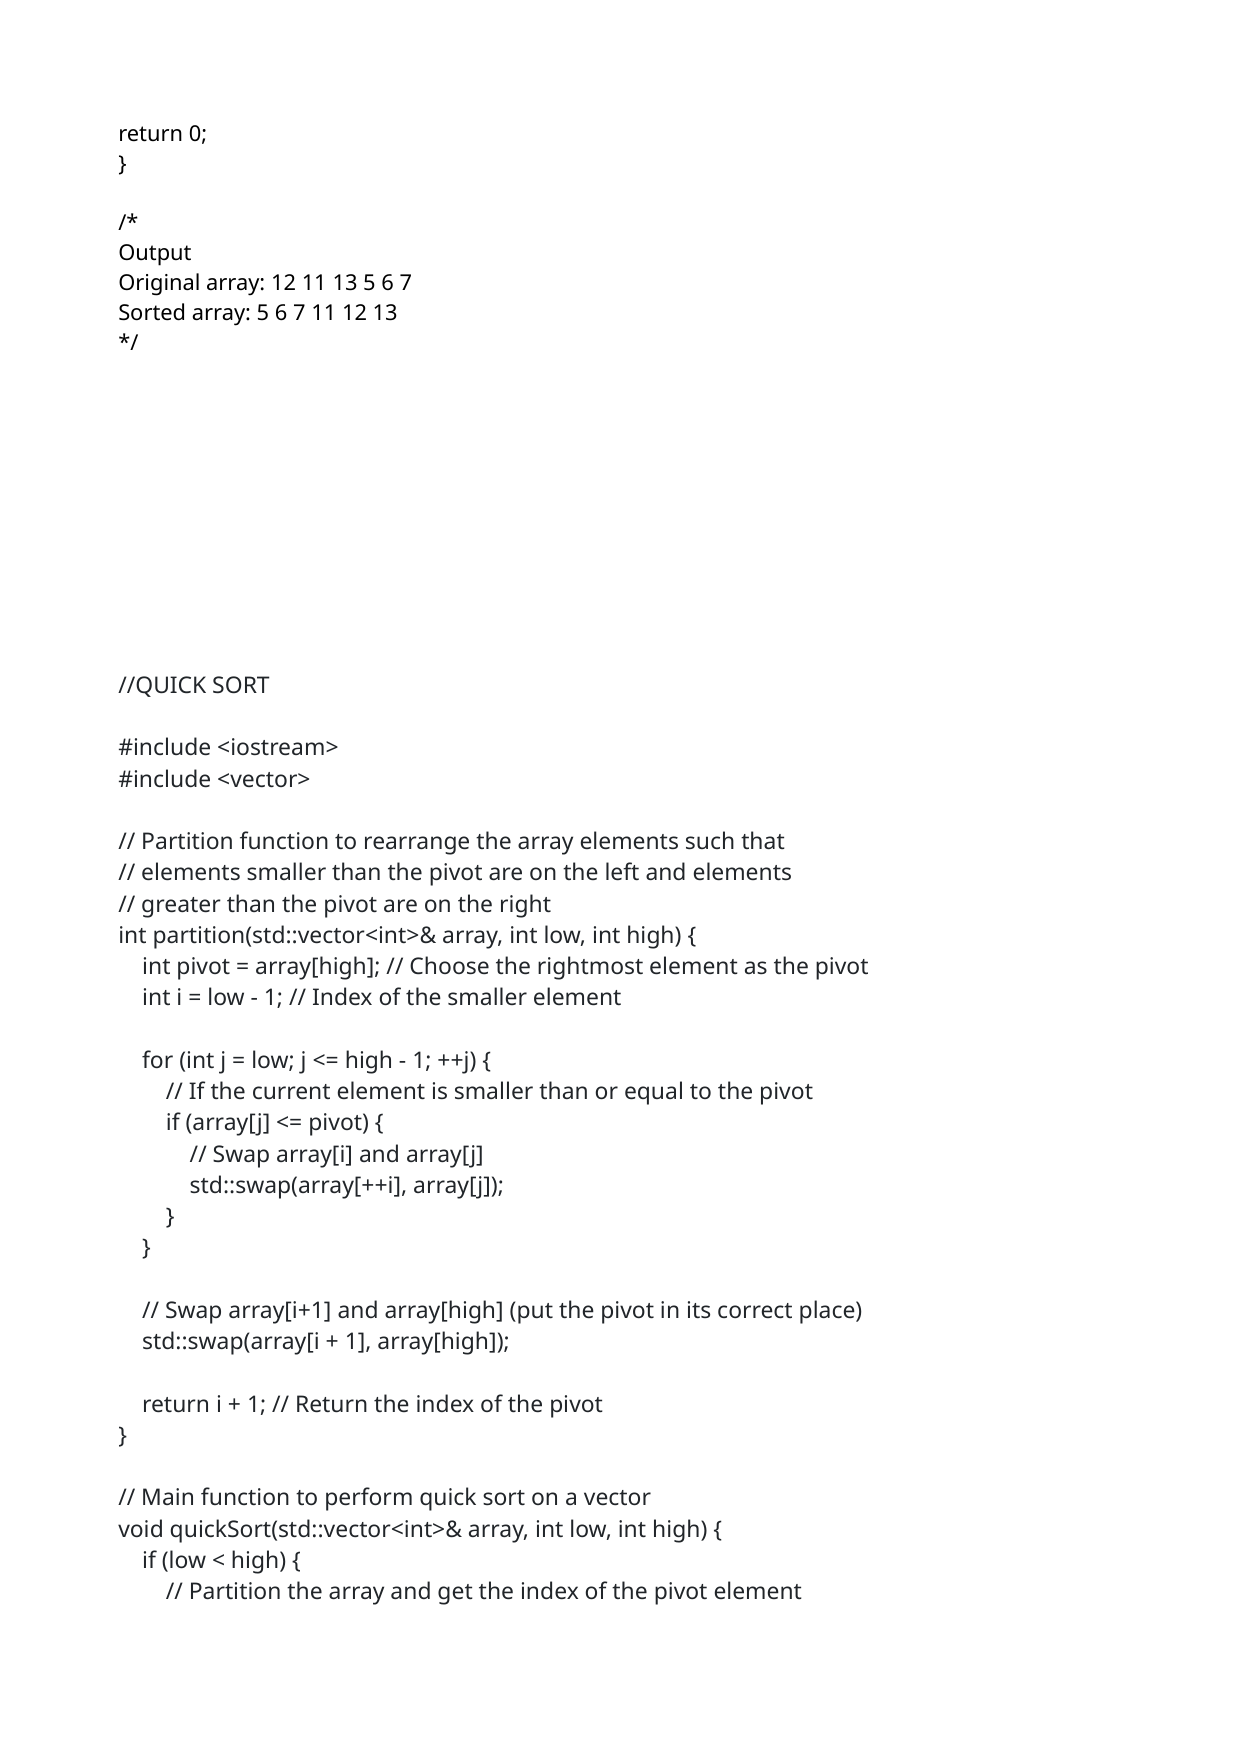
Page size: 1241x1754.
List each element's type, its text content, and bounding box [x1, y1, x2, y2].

text for (int j = low; j <= high - 1; ++j) { [118, 1044, 1122, 1075]
text } [118, 1200, 1122, 1231]
text } [118, 148, 1122, 178]
text std::swap(array[i + 1], array[high]); [118, 1325, 1122, 1356]
text // Partition the array and get the index of the pivot element [118, 1575, 1122, 1606]
text int pivot = array[high]; // Choose the rightmost element as the pivot [118, 950, 1122, 981]
text #include <iostream> [118, 731, 1122, 763]
text int i = low - 1; // Index of the smaller element [118, 981, 1122, 1013]
text int partition(std::vector<int>& array, int low, int high) { [118, 919, 1122, 950]
text //QUICK SORT [118, 669, 1122, 700]
text Sorted array: 5 6 7 11 12 13 [118, 297, 1122, 327]
text // Partition function to rearrange the array elements such that [118, 825, 1122, 856]
text if (low < high) { [118, 1544, 1122, 1575]
text // greater than the pivot are on the right [118, 888, 1122, 919]
text */ [118, 327, 1122, 356]
text #include <vector> [118, 763, 1122, 794]
text return i + 1; // Return the index of the pivot [118, 1388, 1122, 1419]
text } [118, 1231, 1122, 1263]
text // Swap array[i] and array[j] [118, 1138, 1122, 1169]
text return 0; [118, 118, 1122, 148]
text // Main function to perform quick sort on a vector [118, 1481, 1122, 1513]
text // elements smaller than the pivot are on the left and elements [118, 856, 1122, 888]
text // If the current element is smaller than or equal to the pivot [118, 1075, 1122, 1106]
text /* [118, 207, 1122, 237]
text Output [118, 237, 1122, 267]
text // Swap array[i+1] and array[high] (put the pivot in its correct place) [118, 1294, 1122, 1325]
text } [118, 1419, 1122, 1450]
text if (array[j] <= pivot) { [118, 1106, 1122, 1138]
text std::swap(array[++i], array[j]); [118, 1169, 1122, 1200]
text void quickSort(std::vector<int>& array, int low, int high) { [118, 1513, 1122, 1544]
text Original array: 12 11 13 5 6 7 [118, 267, 1122, 297]
